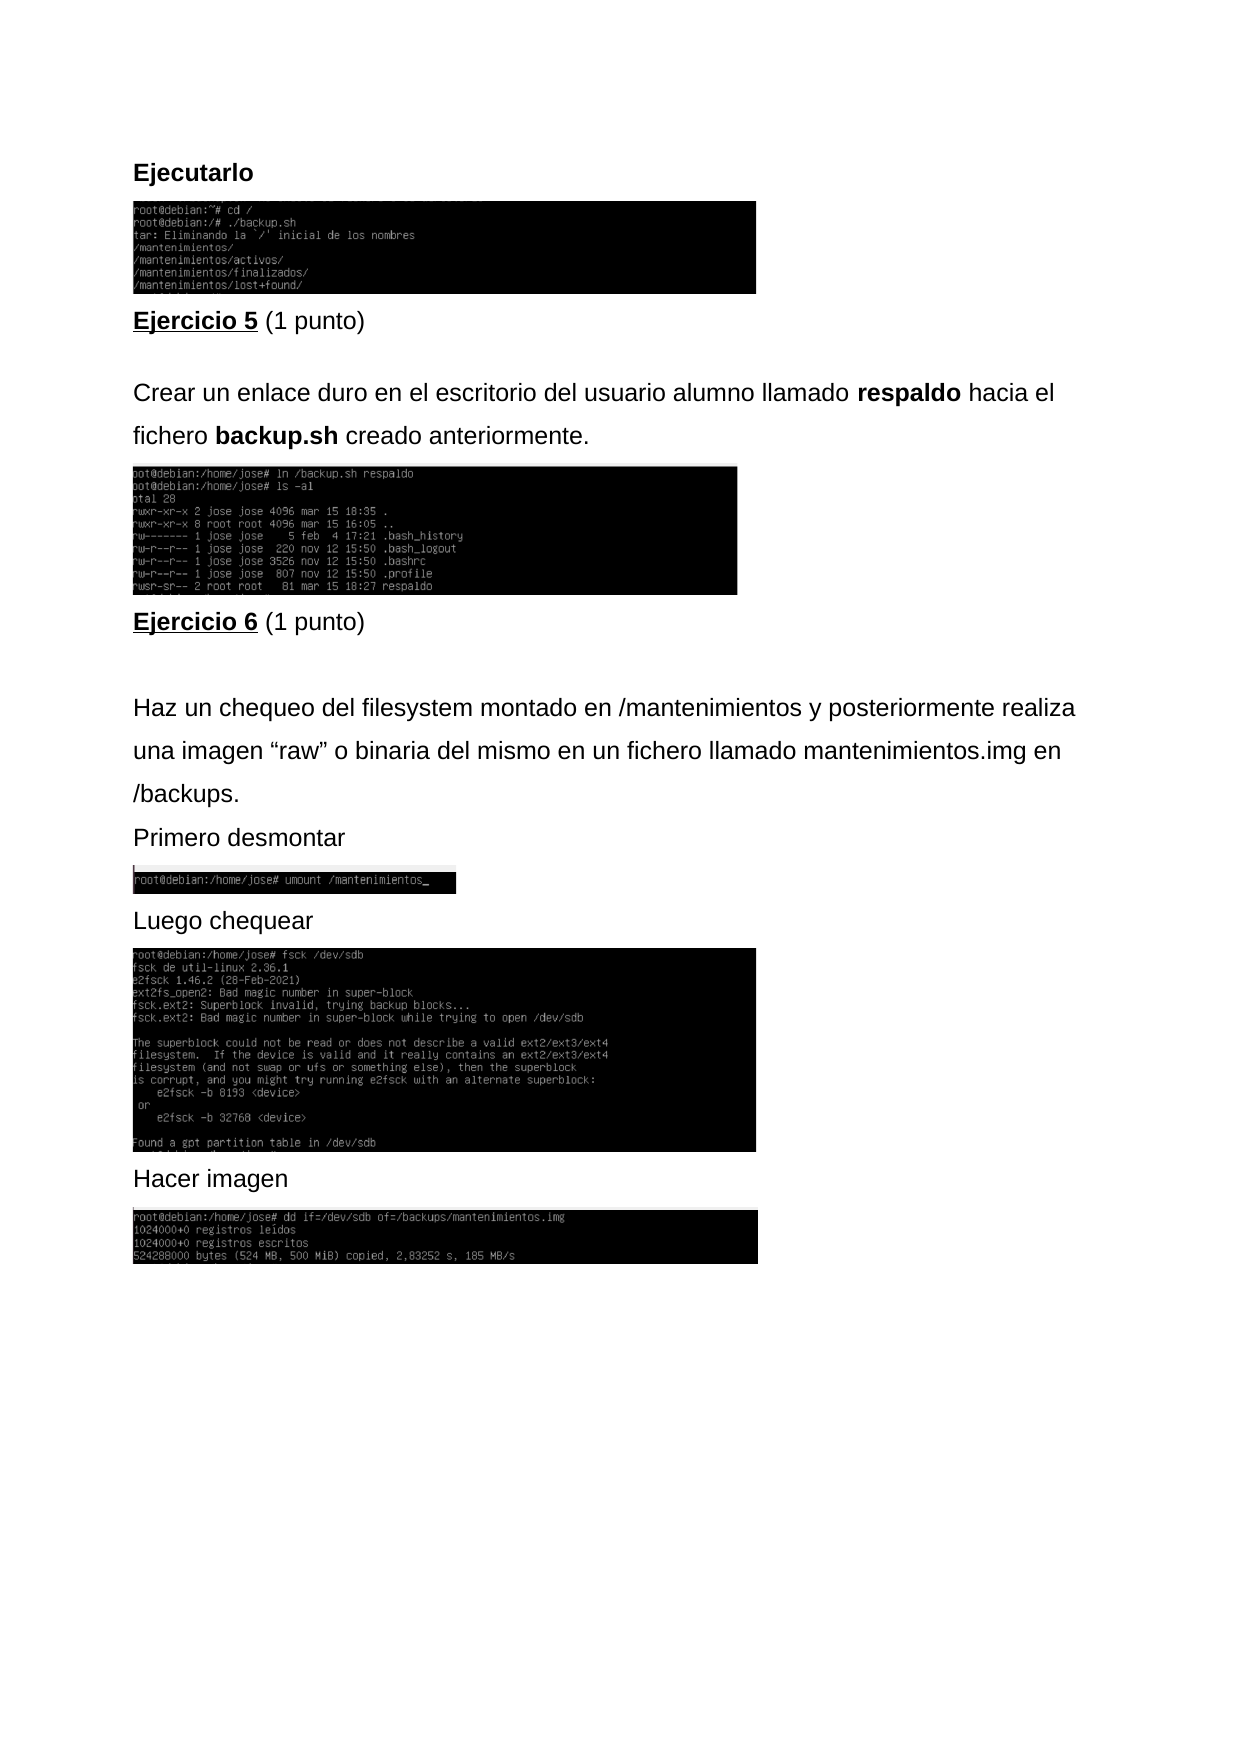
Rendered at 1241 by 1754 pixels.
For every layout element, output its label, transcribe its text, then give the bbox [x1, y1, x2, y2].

text Hacer imagen [133, 1164, 1107, 1193]
text Ejecutarlo [133, 158, 1107, 187]
text Luego chequear [133, 906, 1107, 934]
text Primero desmontar [133, 823, 1107, 851]
text Crear un enlace duro en el escritorio del usuario alumno llamado respaldo hacia el fichero backup.sh creado anteriormente. [133, 377, 1107, 449]
text Haz un chequeo del filesystem montado en /mantenimientos y posteriormente realiza una imagen “raw” o binaria del mismo en un fichero llamado mantenimientos.img en /backups. [133, 693, 1107, 808]
text Ejercicio 6 (1 punto) [133, 607, 1107, 636]
text Ejercicio 5 (1 punto) [133, 306, 1107, 334]
